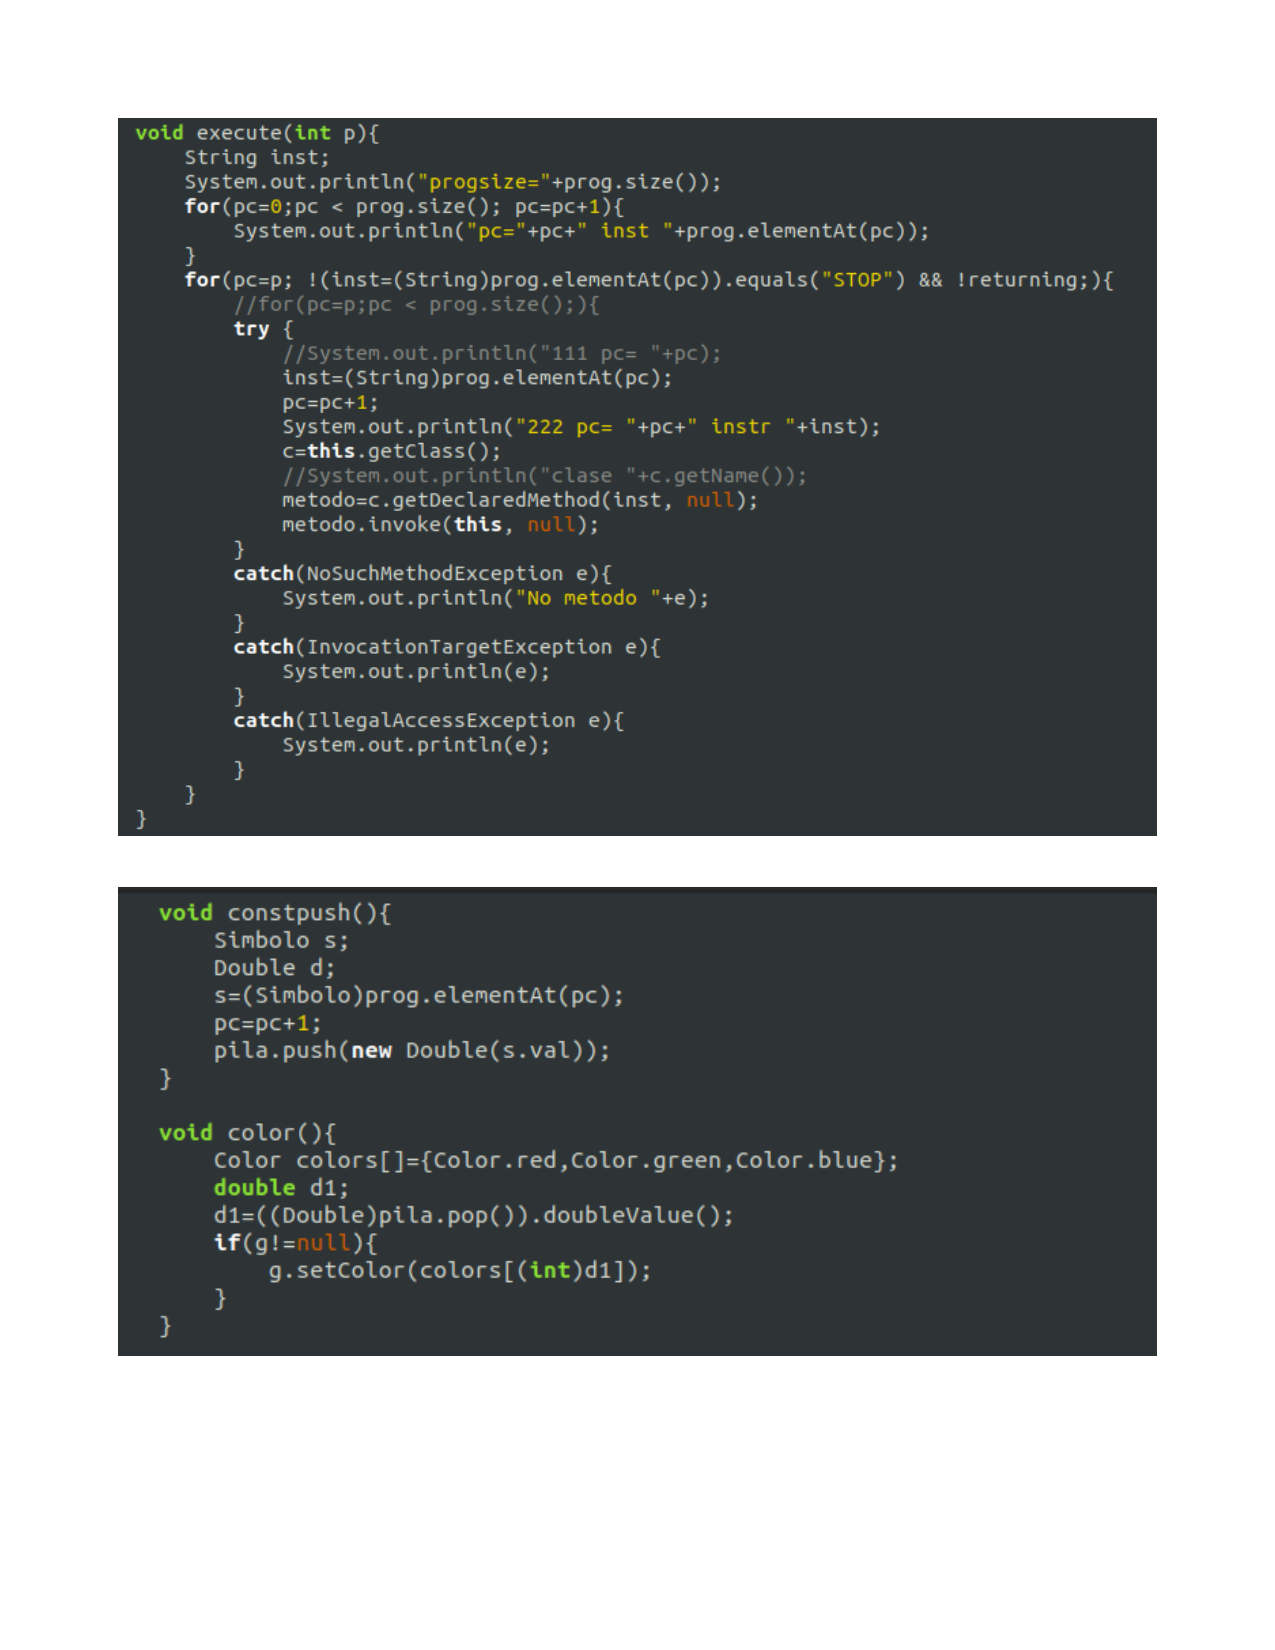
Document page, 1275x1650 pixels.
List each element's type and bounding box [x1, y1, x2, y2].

picture [118, 118, 1157, 836]
picture [118, 887, 1157, 1356]
